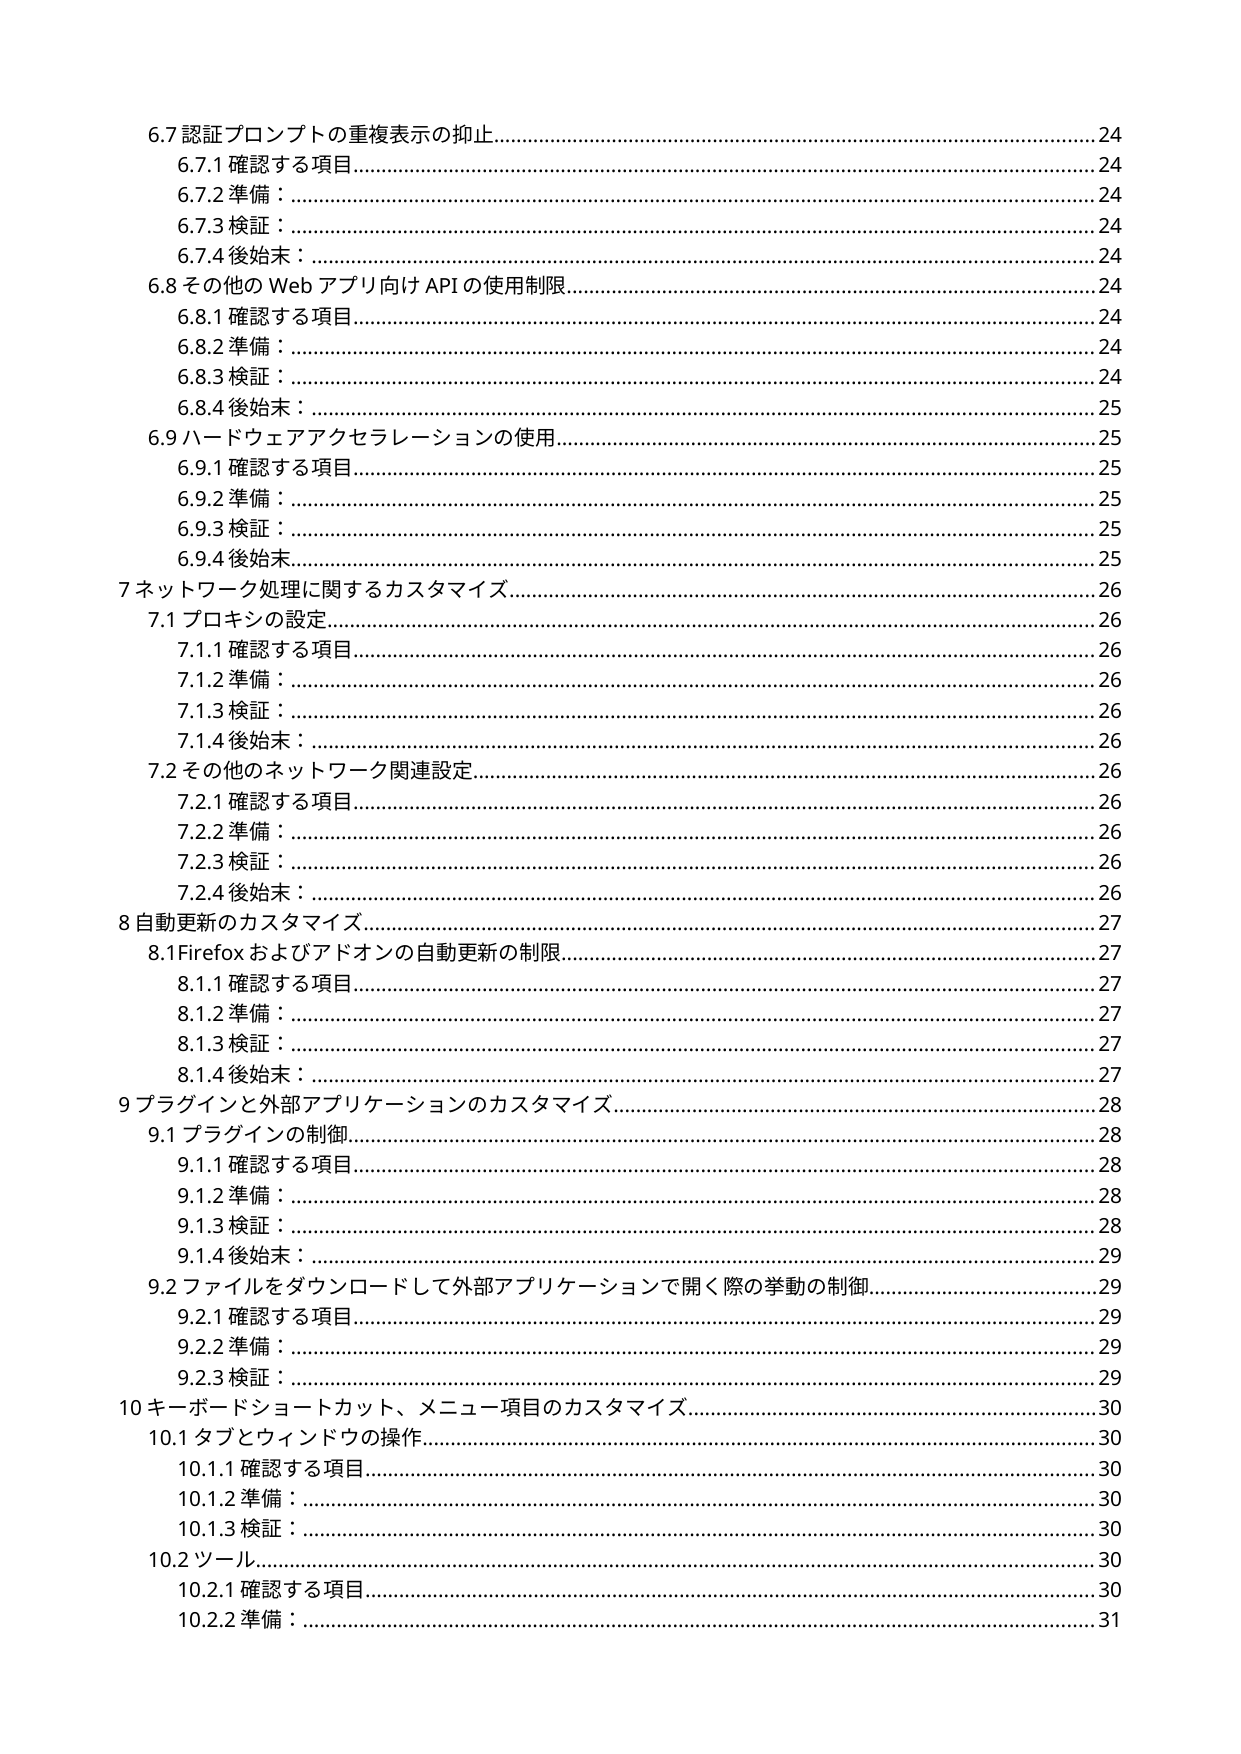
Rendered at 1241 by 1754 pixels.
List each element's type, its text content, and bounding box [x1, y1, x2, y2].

text 6.8.1確認する項目 24 [177, 300, 1122, 330]
text 9.2ファイルをダウンロードして外部アプリケーションで開く際の挙動の制御 29 [148, 1270, 1122, 1300]
text 9.1.1確認する項目 28 [177, 1149, 1122, 1179]
text 6.8.4後始末： 25 [177, 391, 1122, 421]
text 10.1.2準備： 30 [177, 1482, 1122, 1512]
text 6.9ハードウェアアクセラレーションの使用 25 [148, 421, 1122, 452]
text 6.7認証プロンプトの重複表示の抑止 24 [148, 118, 1122, 148]
text 9.1.4後始末： 29 [177, 1240, 1122, 1270]
text 6.7.3検証： 24 [177, 209, 1122, 239]
text 7.2.2準備： 26 [177, 815, 1122, 846]
text 10.2ツール 30 [148, 1543, 1122, 1573]
text 6.9.2準備： 25 [177, 482, 1122, 512]
text 7.2.1確認する項目 26 [177, 785, 1122, 815]
text 6.8.3検証： 24 [177, 361, 1122, 391]
text 9.1.3検証： 28 [177, 1209, 1122, 1240]
text 10.1.1確認する項目 30 [177, 1452, 1122, 1482]
text 8.1Firefoxおよびアドオンの自動更新の制限 27 [148, 937, 1122, 967]
text 9.2.2準備： 29 [177, 1331, 1122, 1361]
text 7ネットワーク処理に関するカスタマイズ 26 [118, 573, 1122, 603]
text 6.8.2準備： 24 [177, 330, 1122, 361]
text 9プラグインと外部アプリケーションのカスタマイズ 28 [118, 1088, 1122, 1118]
text 10キーボードショートカット、メニュー項目のカスタマイズ 30 [118, 1391, 1122, 1422]
text 7.1.3検証： 26 [177, 694, 1122, 724]
text 8.1.4後始末： 27 [177, 1058, 1122, 1088]
text 9.2.1確認する項目 29 [177, 1300, 1122, 1331]
text 6.7.2準備： 24 [177, 179, 1122, 209]
text 9.1.2準備： 28 [177, 1179, 1122, 1209]
text 7.1プロキシの設定 26 [148, 603, 1122, 633]
text 7.2その他のネットワーク関連設定 26 [148, 755, 1122, 785]
text 6.7.1確認する項目 24 [177, 148, 1122, 179]
text 7.1.2準備： 26 [177, 664, 1122, 694]
text 8自動更新のカスタマイズ 27 [118, 906, 1122, 937]
text 6.9.3検証： 25 [177, 512, 1122, 542]
text 7.1.4後始末： 26 [177, 724, 1122, 755]
text 6.9.4後始末 25 [177, 542, 1122, 573]
text 10.2.1確認する項目 30 [177, 1573, 1122, 1603]
text 6.9.1確認する項目 25 [177, 452, 1122, 482]
text 9.1プラグインの制御 28 [148, 1118, 1122, 1149]
text 6.8その他のWebアプリ向けAPIの使用制限 24 [148, 270, 1122, 300]
text 7.1.1確認する項目 26 [177, 633, 1122, 664]
text 7.2.3検証： 26 [177, 846, 1122, 876]
text 8.1.2準備： 27 [177, 997, 1122, 1027]
text 7.2.4後始末： 26 [177, 876, 1122, 906]
text 6.7.4後始末： 24 [177, 239, 1122, 270]
text 8.1.3検証： 27 [177, 1027, 1122, 1058]
text 10.2.2準備： 31 [177, 1603, 1122, 1634]
text 10.1タブとウィンドウの操作 30 [148, 1422, 1122, 1452]
text 8.1.1確認する項目 27 [177, 967, 1122, 997]
text 10.1.3検証： 30 [177, 1512, 1122, 1543]
text 9.2.3検証： 29 [177, 1361, 1122, 1391]
